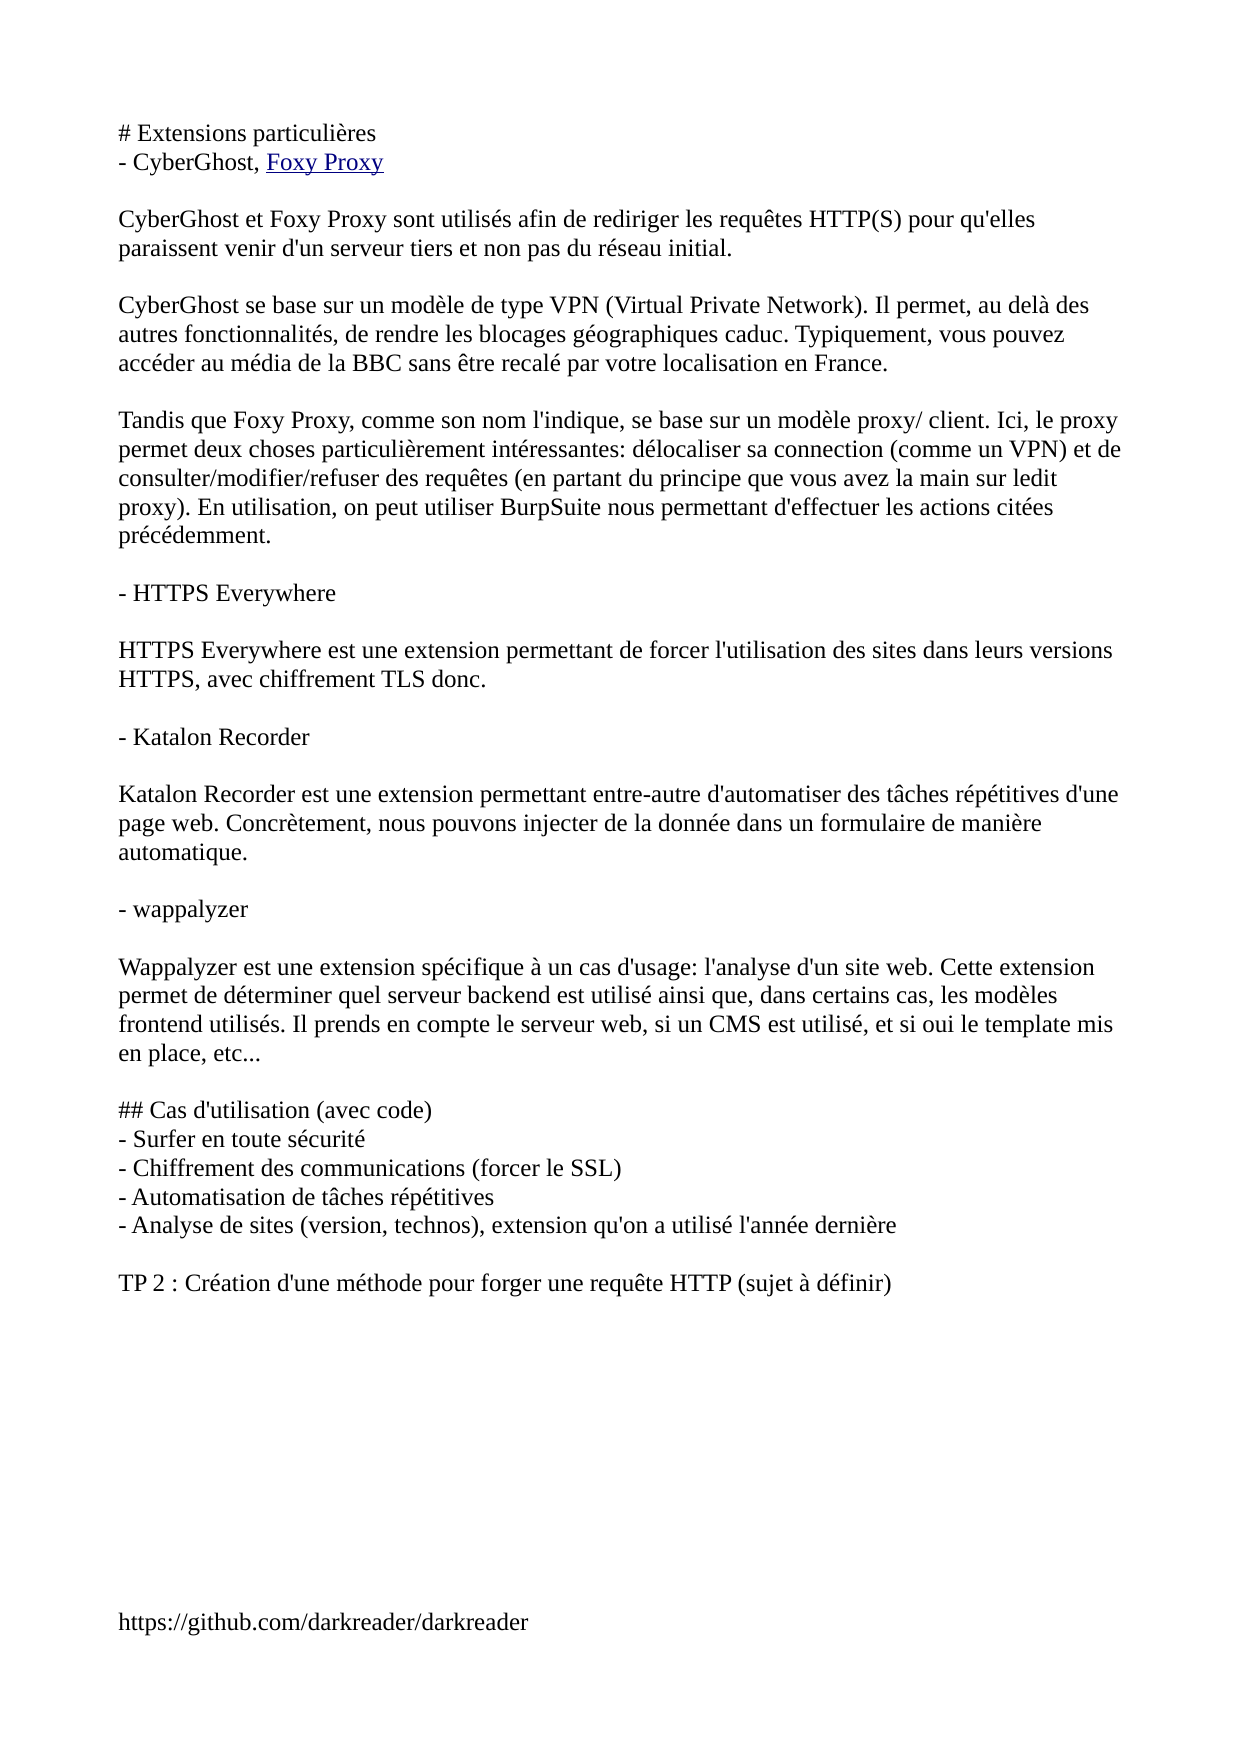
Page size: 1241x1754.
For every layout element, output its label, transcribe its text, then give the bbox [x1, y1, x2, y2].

text CyberGhost se base sur un modèle de type VPN (Virtual Private Network). Il permet, au delà des autres fonctionnalités, de rendre les blocages géographiques caduc. Typiquement, vous pouvez accéder au média de la BBC sans être recalé par votre localisation en France. [118, 291, 1122, 377]
text - Automatisation de tâches répétitives [118, 1182, 1122, 1211]
text HTTPS Everywhere est une extension permettant de forcer l'utilisation des sites dans leurs versions HTTPS, avec chiffrement TLS donc. [118, 636, 1122, 693]
text Tandis que Foxy Proxy, comme son nom l'indique, se base sur un modèle proxy/ client. Ici, le proxy permet deux choses particulièrement intéressantes: délocaliser sa connection (comme un VPN) et de consulter/modifier/refuser des requêtes (en partant du principe que vous avez la main sur ledit proxy). En utilisation, on peut utiliser BurpSuite nous permettant d'effectuer les actions citées précédemment. [118, 406, 1122, 549]
text - Chiffrement des communications (forcer le SSL) [118, 1153, 1122, 1182]
text TP 2 : Création d'une méthode pour forger une requête HTTP (sujet à définir) [118, 1268, 1122, 1297]
text CyberGhost et Foxy Proxy sont utilisés afin de rediriger les requêtes HTTP(S) pour qu'elles paraissent venir d'un serveur tiers et non pas du réseau initial. [118, 204, 1122, 262]
text Katalon Recorder est une extension permettant entre-autre d'automatiser des tâches répétitives d'une page web. Concrètement, nous pouvons injecter de la donnée dans un formulaire de manière automatique. [118, 779, 1122, 866]
text - Surfer en toute sécurité [118, 1124, 1122, 1153]
text ## Cas d'utilisation (avec code) [118, 1096, 1122, 1124]
text - Katalon Recorder [118, 722, 1122, 751]
text Wappalyzer est une extension spécifique à un cas d'usage: l'analyse d'un site web. Cette extension permet de déterminer quel serveur backend est utilisé ainsi que, dans certains cas, les modèles frontend utilisés. Il prends en compte le serveur web, si un CMS est utilisé, et si oui le template mis en place, etc... [118, 952, 1122, 1067]
text - HTTPS Everywhere [118, 578, 1122, 607]
text - Analyse de sites (version, technos), extension qu'on a utilisé l'année dernière [118, 1211, 1122, 1239]
text - CyberGhost, Foxy Proxy [118, 147, 1122, 176]
text - wappalyzer [118, 894, 1122, 923]
text # Extensions particulières [118, 118, 1122, 147]
